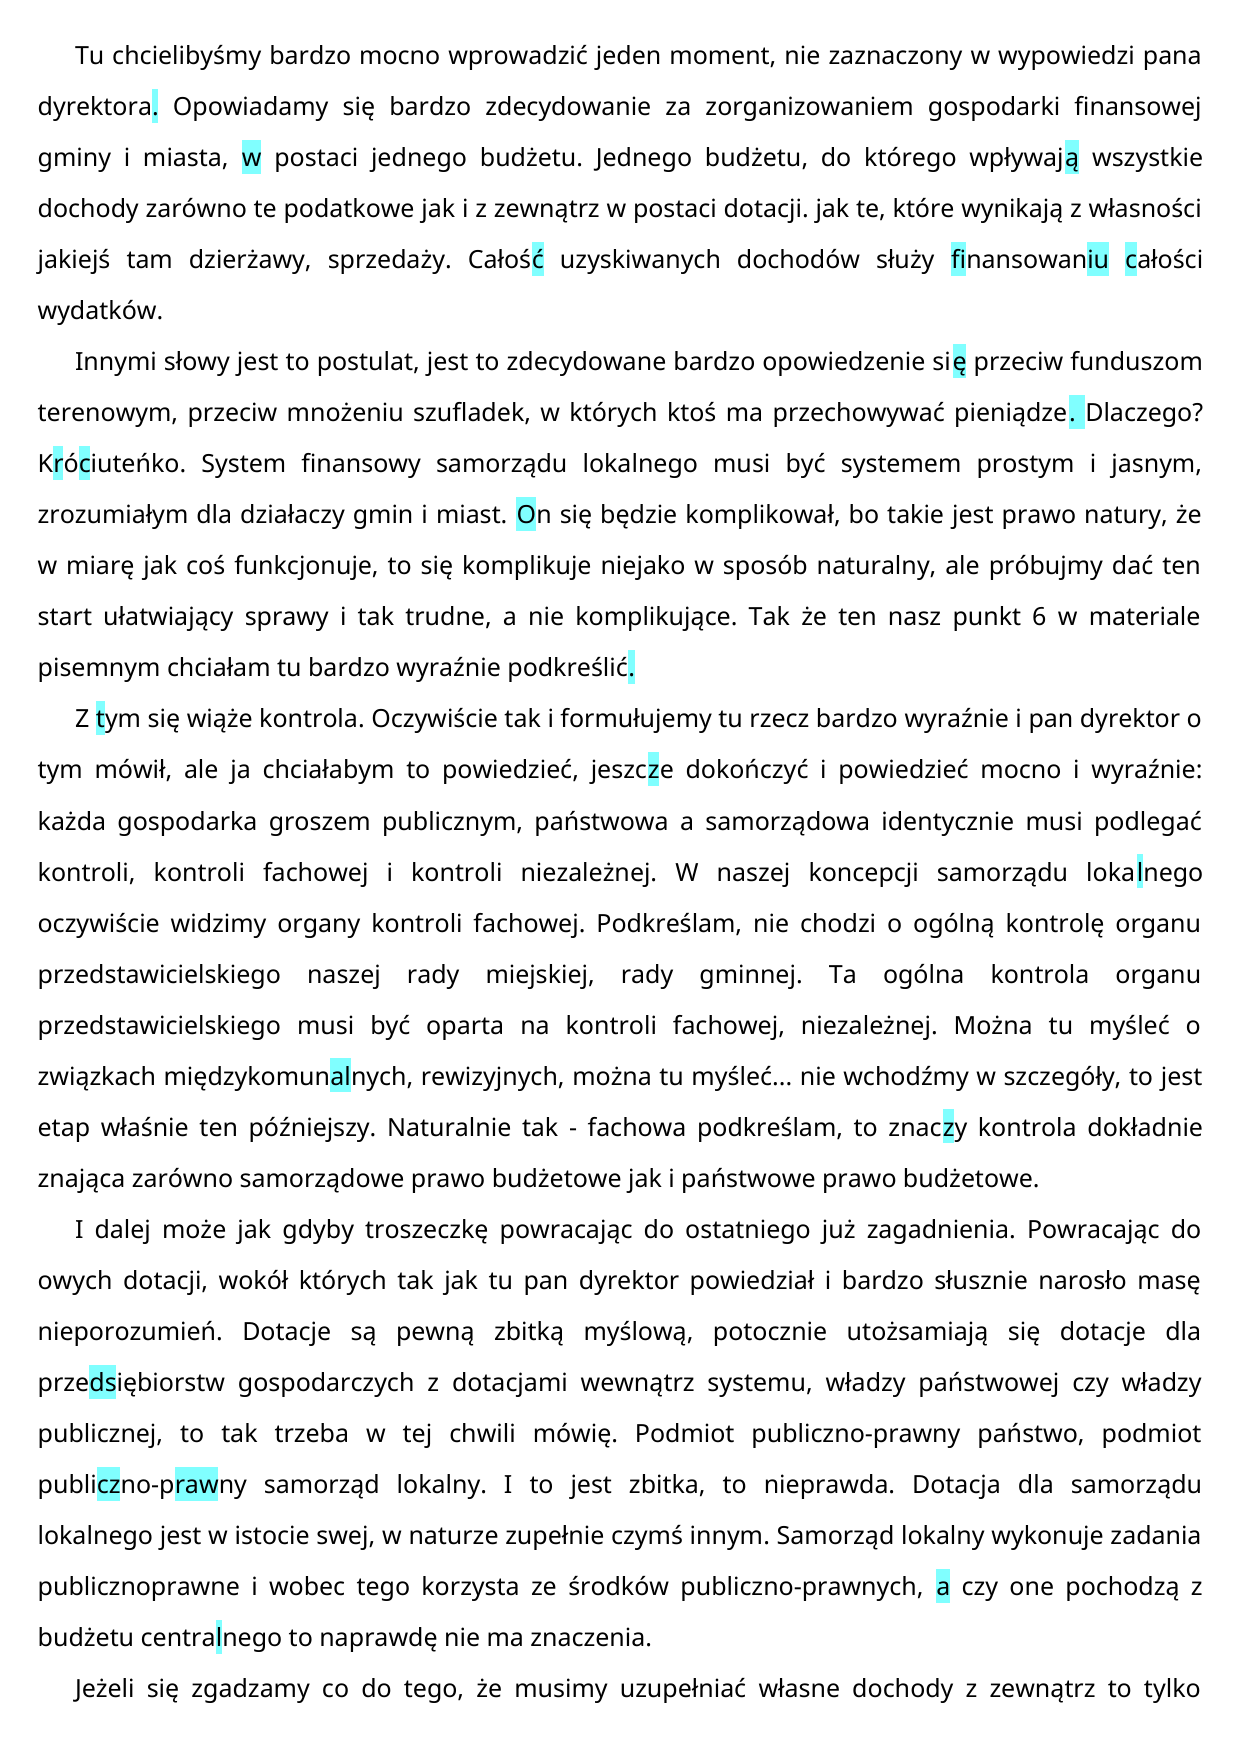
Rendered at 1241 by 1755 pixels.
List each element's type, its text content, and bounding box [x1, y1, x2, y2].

text Innymi słowy jest to postulat, jest to zdecydowane bardzo opowiedzenie się przeciw funduszom terenowym, przeciw mnożeniu szufladek, w których ktoś ma przechowywać pieniądze. Dlaczego? Króciuteńko. System finansowy samorządu lokalnego musi być systemem prostym i jasnym, zrozumiałym dla działaczy gmin i miast. On się będzie komplikował, bo takie jest prawo natury, że w miarę jak coś funkcjonuje, to się komplikuje niejako w sposób naturalny, ale próbujmy dać ten start ułatwiający sprawy i tak trudne, a nie komplikujące. Tak że ten nasz punkt 6 w materiale pisemnym chciałam tu bardzo wyraźnie podkreślić. [37, 344, 1203, 684]
text Jeżeli się zgadzamy co do tego, że musimy uzupełniać własne dochody z zewnątrz to tylko [37, 1671, 1203, 1705]
text Tu chcielibyśmy bardzo mocno wprowadzić jeden moment, nie zaznaczony w wypowiedzi pana dyrektora. Opowiadamy się bardzo zdecydowanie za zorganizowaniem gospodarki finansowej gminy i miasta, w postaci jednego budżetu. Jednego budżetu, do którego wpływają wszystkie dochody zarówno te podatkowe jak i z zewnątrz w postaci dotacji. jak te, które wynikają z własności jakiejś tam dzierżawy, sprzedaży. Całość uzyskiwanych dochodów służy finansowaniu całości wydatków. [37, 37, 1203, 327]
text Z tym się wiąże kontrola. Oczywiście tak i formułujemy tu rzecz bardzo wyraźnie i pan dyrektor o tym mówił, ale ja chciałabym to powiedzieć, jeszcze dokończyć i powiedzieć mocno i wyraźnie: każda gospodarka groszem publicznym, państwowa a samorządowa identycznie musi podlegać kontroli, kontroli fachowej i kontroli niezależnej. W naszej koncepcji samorządu lokalnego oczywiście widzimy organy kontroli fachowej. Podkreślam, nie chodzi o ogólną kontrolę organu przedstawicielskiego naszej rady miejskiej, rady gminnej. Ta ogólna kontrola organu przedstawicielskiego musi być oparta na kontroli fachowej, niezależnej. Można tu myśleć o związkach międzykomunalnych, rewizyjnych, można tu myśleć... nie wchodźmy w szczegóły, to jest etap właśnie ten późniejszy. Naturalnie tak - fachowa podkreślam, to znaczy kontrola dokładnie znająca zarówno samorządowe prawo budżetowe jak i państwowe prawo budżetowe. [37, 701, 1203, 1194]
text I dalej może jak gdyby troszeczkę powracając do ostatniego już zagadnienia. Powracając do owych dotacji, wokół których tak jak tu pan dyrektor powiedział i bardzo słusznie narosło masę nieporozumień. Dotacje są pewną zbitką myślową, potocznie utożsamiają się dotacje dla przedsiębiorstw gospodarczych z dotacjami wewnątrz systemu, władzy państwowej czy władzy publicznej, to tak trzeba w tej chwili mówię. Podmiot publiczno-prawny państwo, podmiot publiczno-prawny samorząd lokalny. I to jest zbitka, to nieprawda. Dotacja dla samorządu lokalnego jest w istocie swej, w naturze zupełnie czymś innym. Samorząd lokalny wykonuje zadania publicznoprawne i wobec tego korzysta ze środków publiczno-prawnych, a czy one pochodzą z budżetu centralnego to naprawdę nie ma znaczenia. [37, 1211, 1203, 1654]
